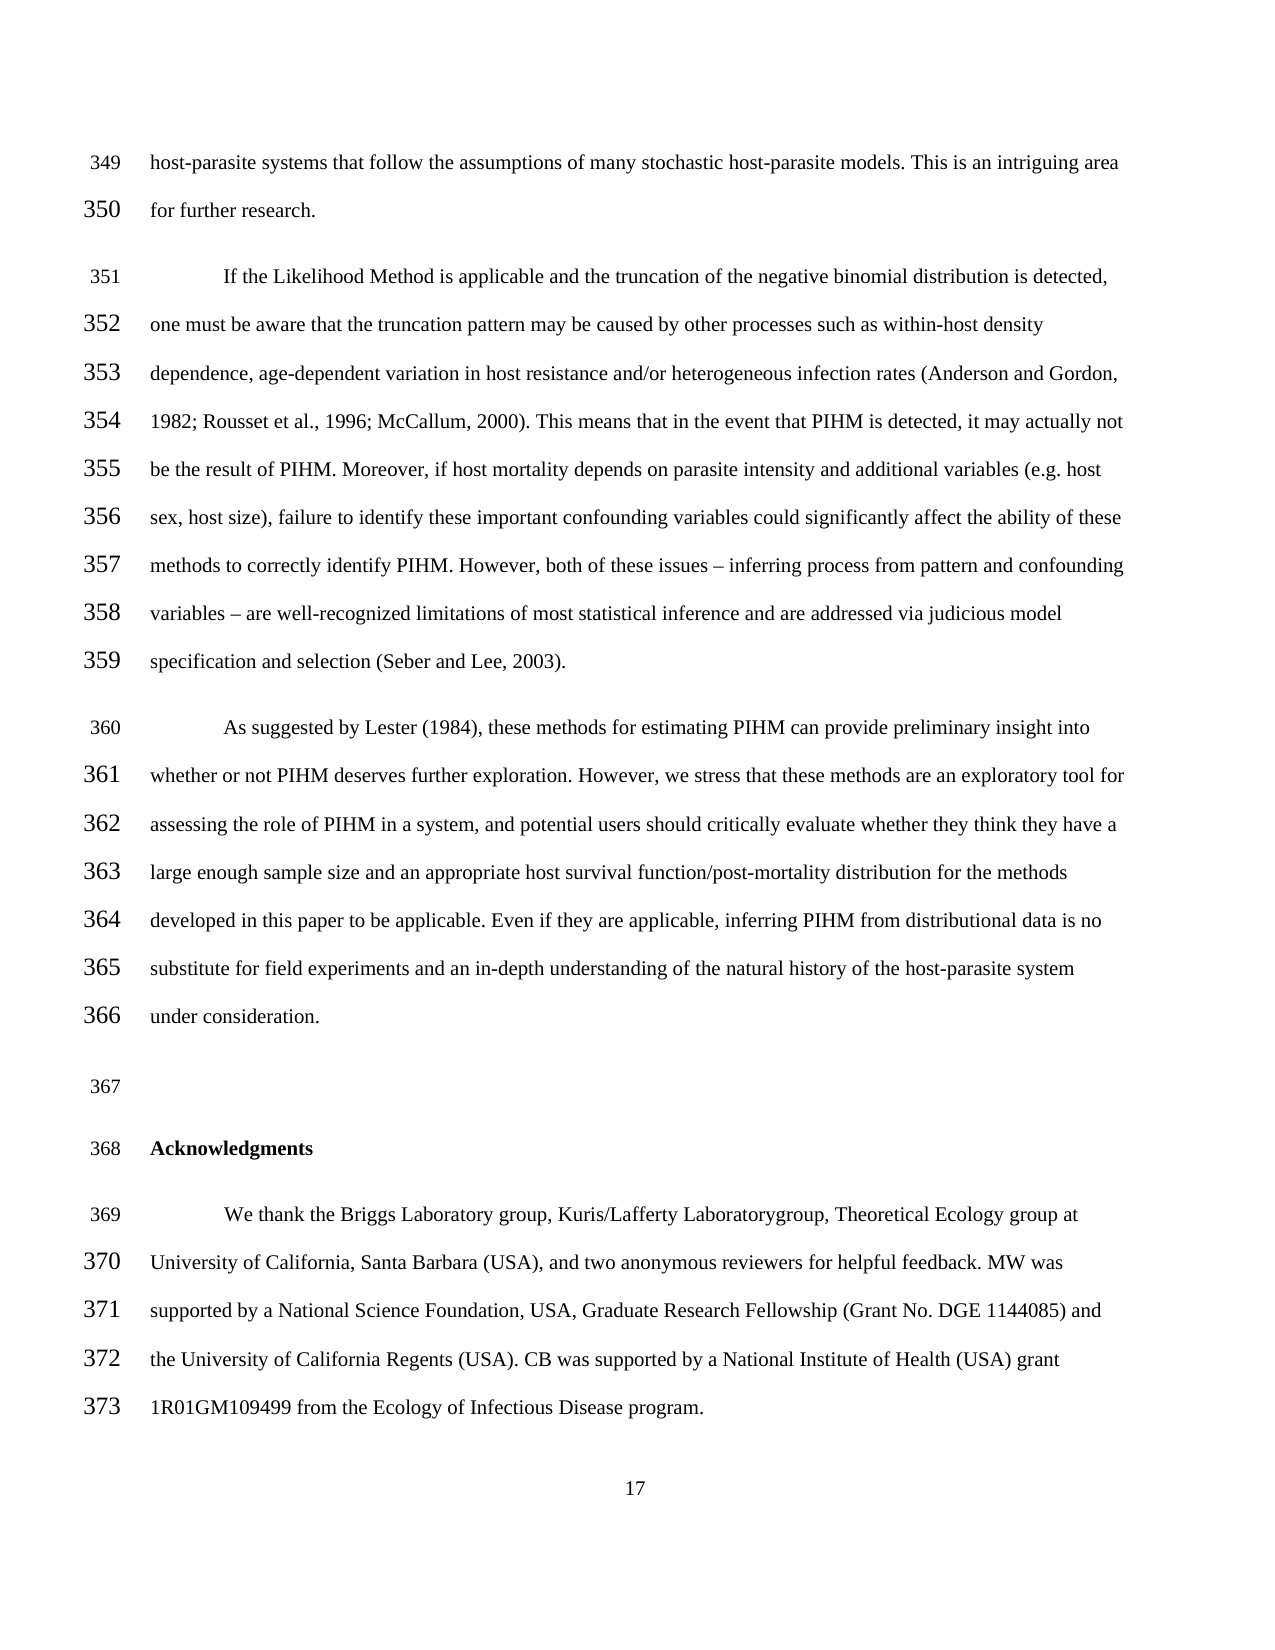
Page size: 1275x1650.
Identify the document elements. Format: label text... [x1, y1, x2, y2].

text As suggested by Lester (1984), these methods for estimating PIHM can provide preliminary insight into whether or not PIHM deserves further exploration. However, we stress that these methods are an exploratory tool for assessing the role of PIHM in a system, and potential users should critically evaluate whether they think they have a large enough sample size and an appropriate host survival function/post-mortality distribution for the methods developed in this paper to be applicable. Even if they are applicable, inferring PIHM from distributional data is no substitute for field experiments and an in-depth understanding of the natural history of the host-parasite system under consideration. [150, 715, 1125, 1028]
text host-parasite systems that follow the assumptions of many stochastic host-parasite models. This is an intriguing area for further research. [150, 150, 1125, 222]
text If the Likelihood Method is applicable and the truncation of the negative binomial distribution is detected, one must be aware that the truncation pattern may be caused by other processes such as within-host density dependence, age-dependent variation in host resistance and/or heterogeneous infection rates (Anderson and Gordon, 1982; Rousset et al., 1996; McCallum, 2000). This means that in the event that PIHM is detected, it may actually not be the result of PIHM. Moreover, if host mortality depends on parasite intensity and additional variables (e.g. host sex, host size), failure to identify these important confounding variables could significantly affect the ability of these methods to correctly identify PIHM. However, both of these issues – inferring process from pattern and confounding variables – are well-recognized limitations of most statistical inference and are addressed via judicious model specification and selection (Seber and Lee, 2003). [150, 264, 1125, 673]
text We thank the Briggs Laboratory group, Kuris/Lafferty Laboratorygroup, Theoretical Ecology group at University of California, Santa Barbara (USA), and two anonymous reviewers for helpful feedback. MW was supported by a National Science Foundation, USA, Graduate Research Fellowship (Grant No. DGE 1144085) and the University of California Regents (USA). CB was supported by a National Institute of Health (USA) grant 1R01GM109499 from the Ecology of Infectious Disease program. [150, 1202, 1125, 1419]
text Acknowledgments [150, 1136, 1125, 1160]
